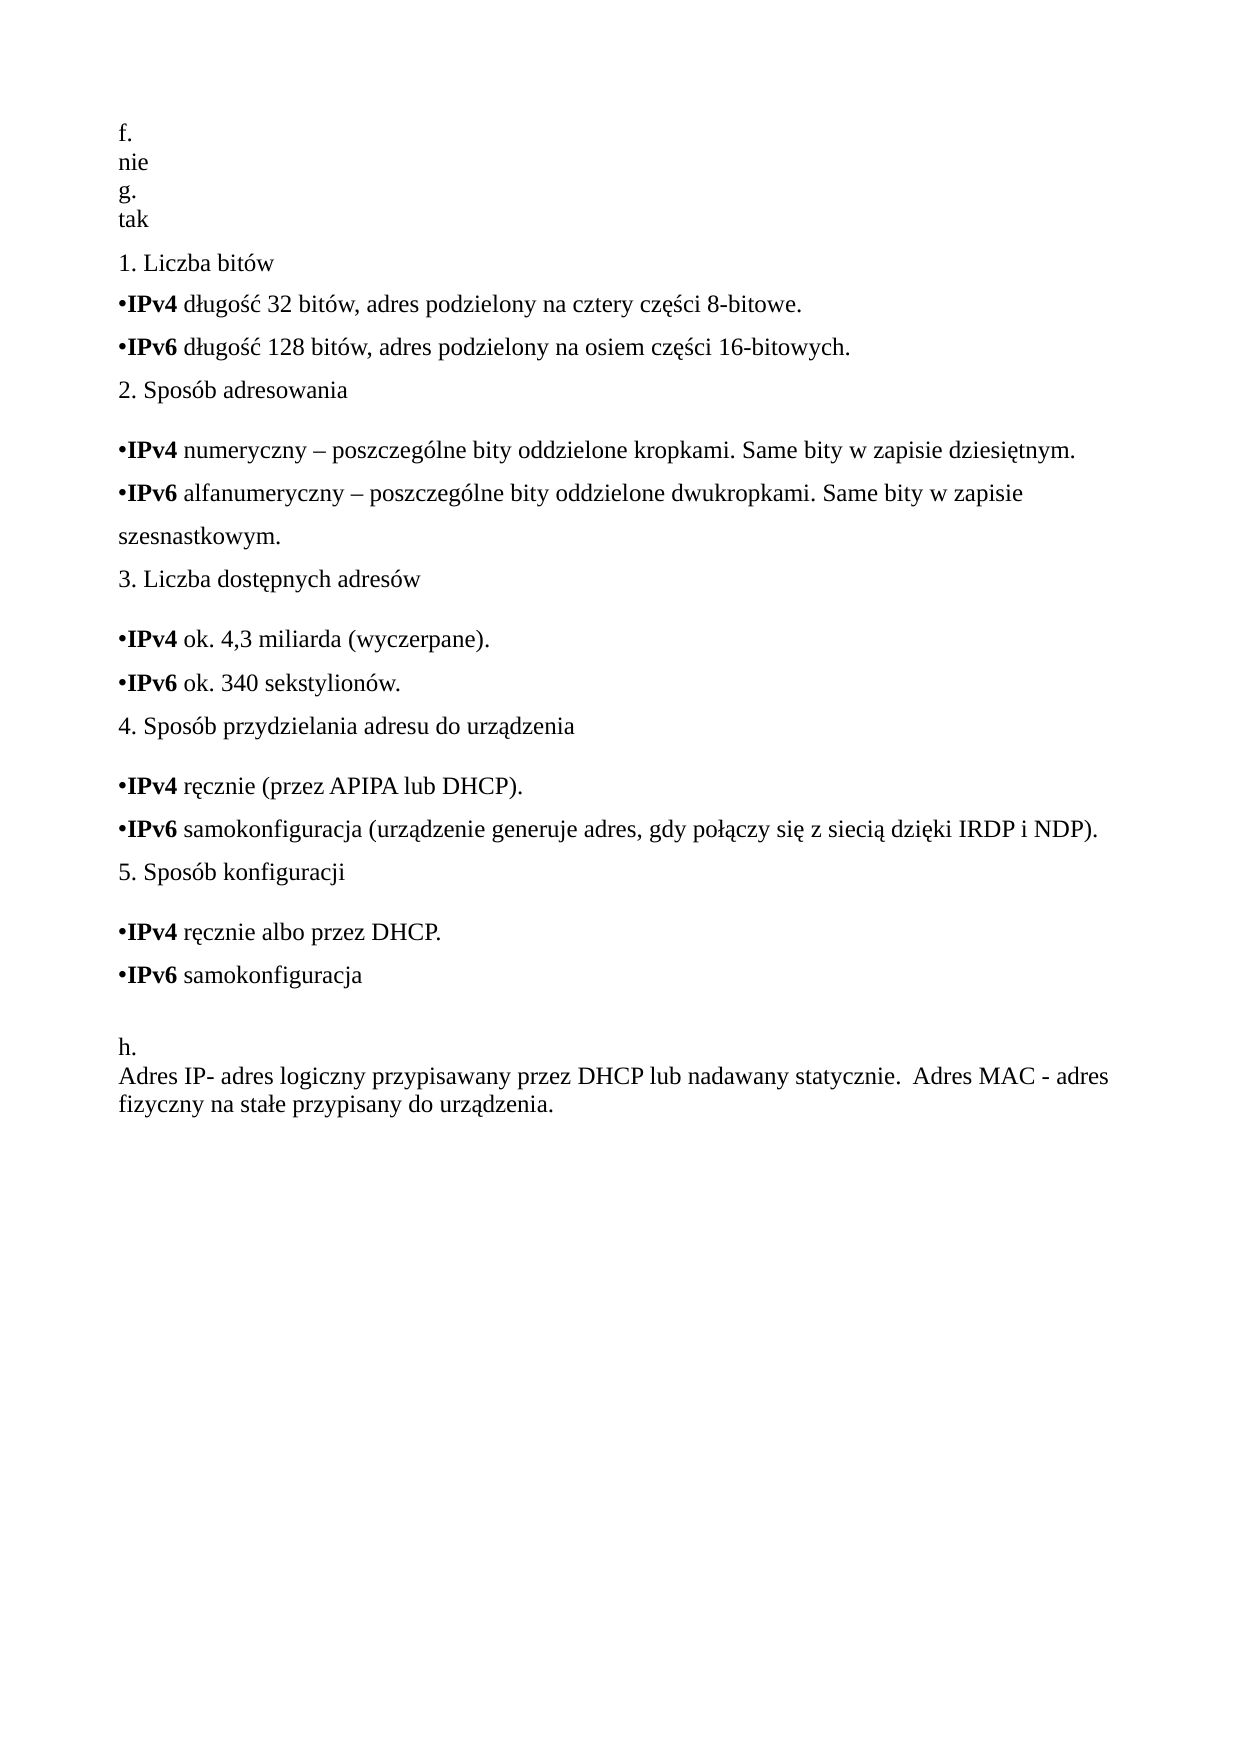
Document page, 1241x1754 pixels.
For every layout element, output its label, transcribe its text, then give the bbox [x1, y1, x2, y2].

list IPv6 samokonfiguracja [118, 960, 1122, 989]
text nie [118, 147, 1122, 176]
subtitle 3. Liczba dostępnych adresów [118, 564, 1122, 593]
list IPv4 ręcznie albo przez DHCP. [118, 917, 1122, 946]
list IPv4 numeryczny – poszczególne bity oddzielone kropkami. Same bity w zapisie dziesiętnym. [118, 435, 1122, 464]
text Adres IP- adres logiczny przypisawany przez DHCP lub nadawany statycznie. Adres MAC - adres fizyczny na stałe przypisany do urządzenia. [118, 1061, 1122, 1118]
list IPv4 ok. 4,3 miliarda (wyczerpane). [118, 624, 1122, 653]
list IPv6 alfanumeryczny – poszczególne bity oddzielone dwukropkami. Same bity w zapisie szesnastkowym. [118, 478, 1122, 550]
text tak [118, 204, 1122, 233]
list IPv6 samokonfiguracja (urządzenie generuje adres, gdy połączy się z siecią dzięki IRDP i NDP). [118, 814, 1122, 843]
subtitle 5. Sposób konfiguracji [118, 857, 1122, 886]
text h. [118, 1032, 1122, 1061]
subtitle 2. Sposób adresowania [118, 375, 1122, 404]
list IPv4 długość 32 bitów, adres podzielony na cztery części 8-bitowe. [118, 289, 1122, 318]
text f. [118, 118, 1122, 147]
list IPv6 długość 128 bitów, adres podzielony na osiem części 16-bitowych. [118, 332, 1122, 361]
list IPv4 ręcznie (przez APIPA lub DHCP). [118, 771, 1122, 799]
subtitle 1. Liczba bitów [118, 248, 1122, 276]
text g. [118, 176, 1122, 204]
subtitle 4. Sposób przydzielania adresu do urządzenia [118, 711, 1122, 739]
list IPv6 ok. 340 sekstylionów. [118, 668, 1122, 696]
